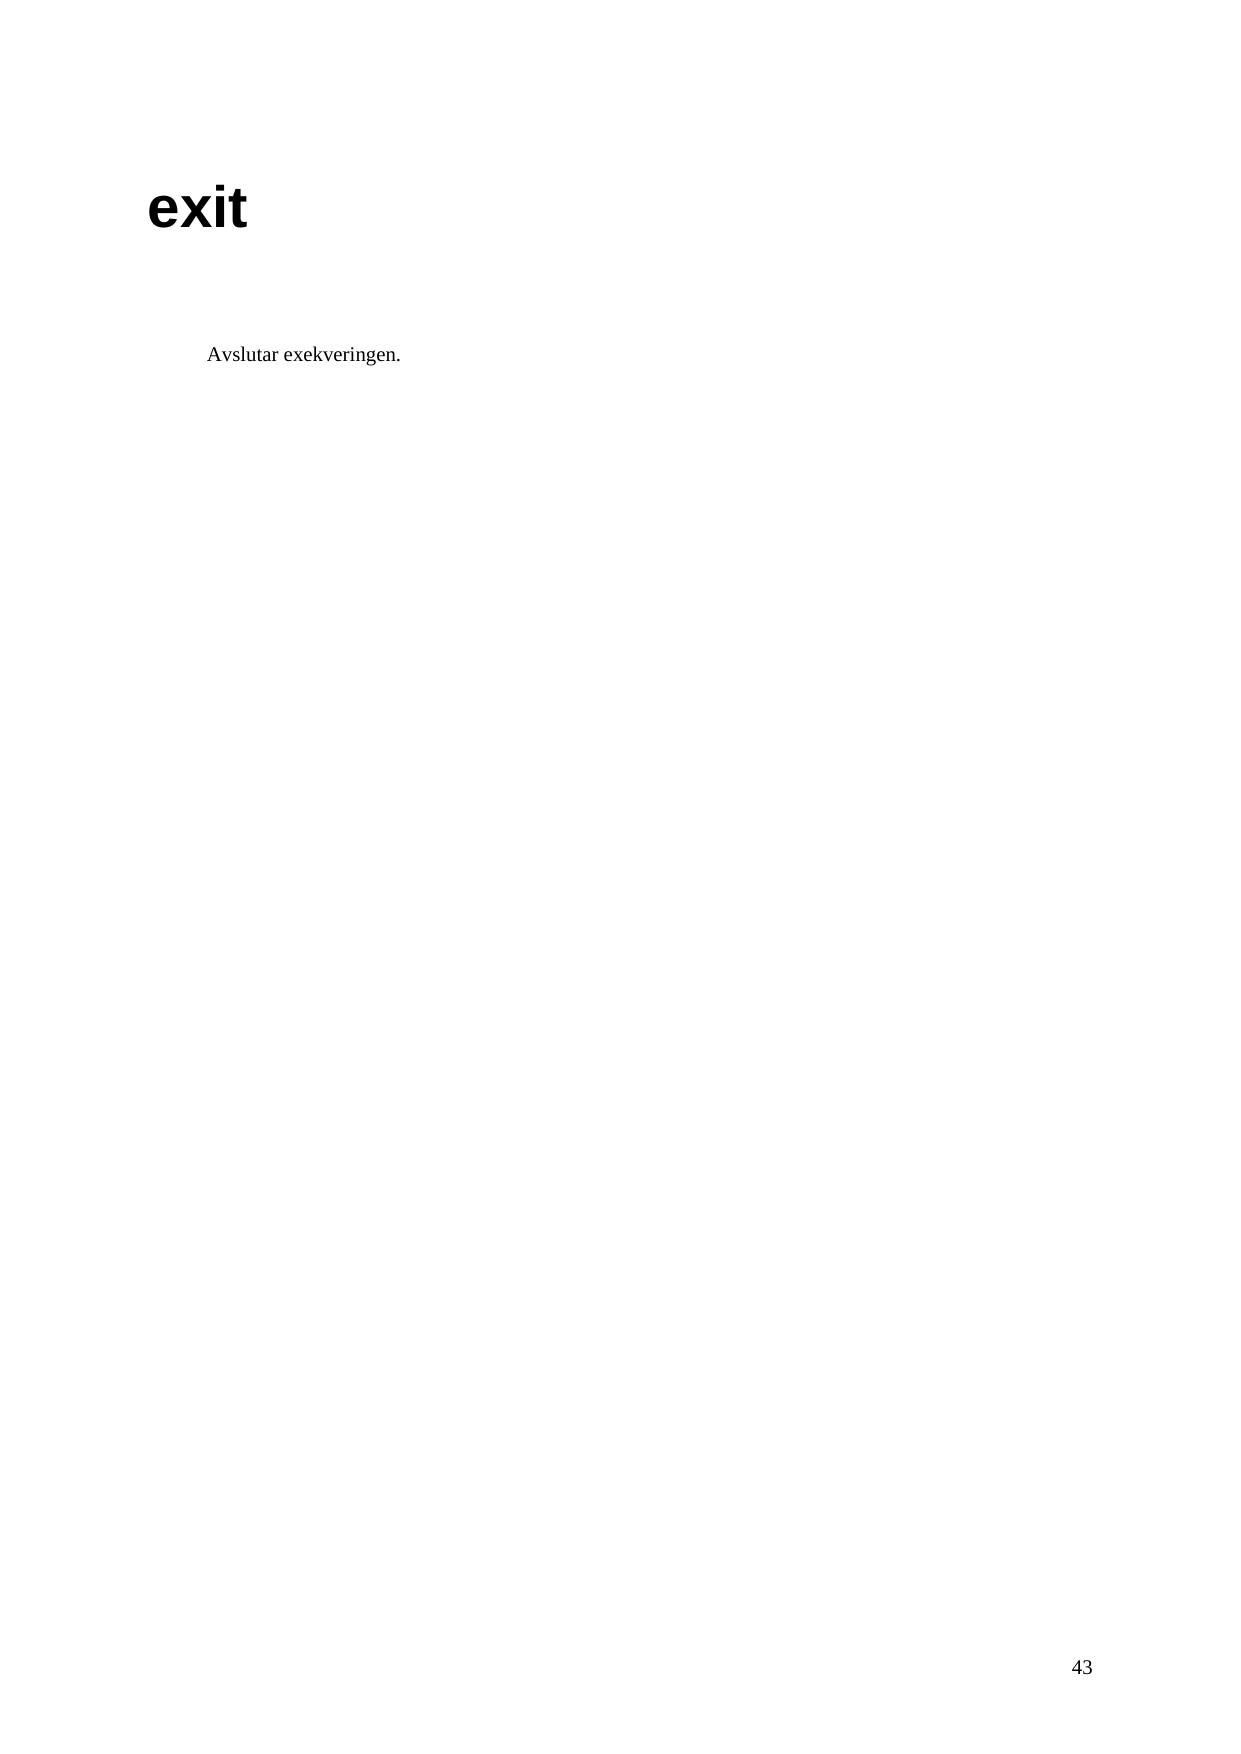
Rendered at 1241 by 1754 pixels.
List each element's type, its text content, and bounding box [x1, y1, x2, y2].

text Avslutar exekveringen. [207, 342, 1093, 366]
subtitle exit [148, 173, 1093, 240]
